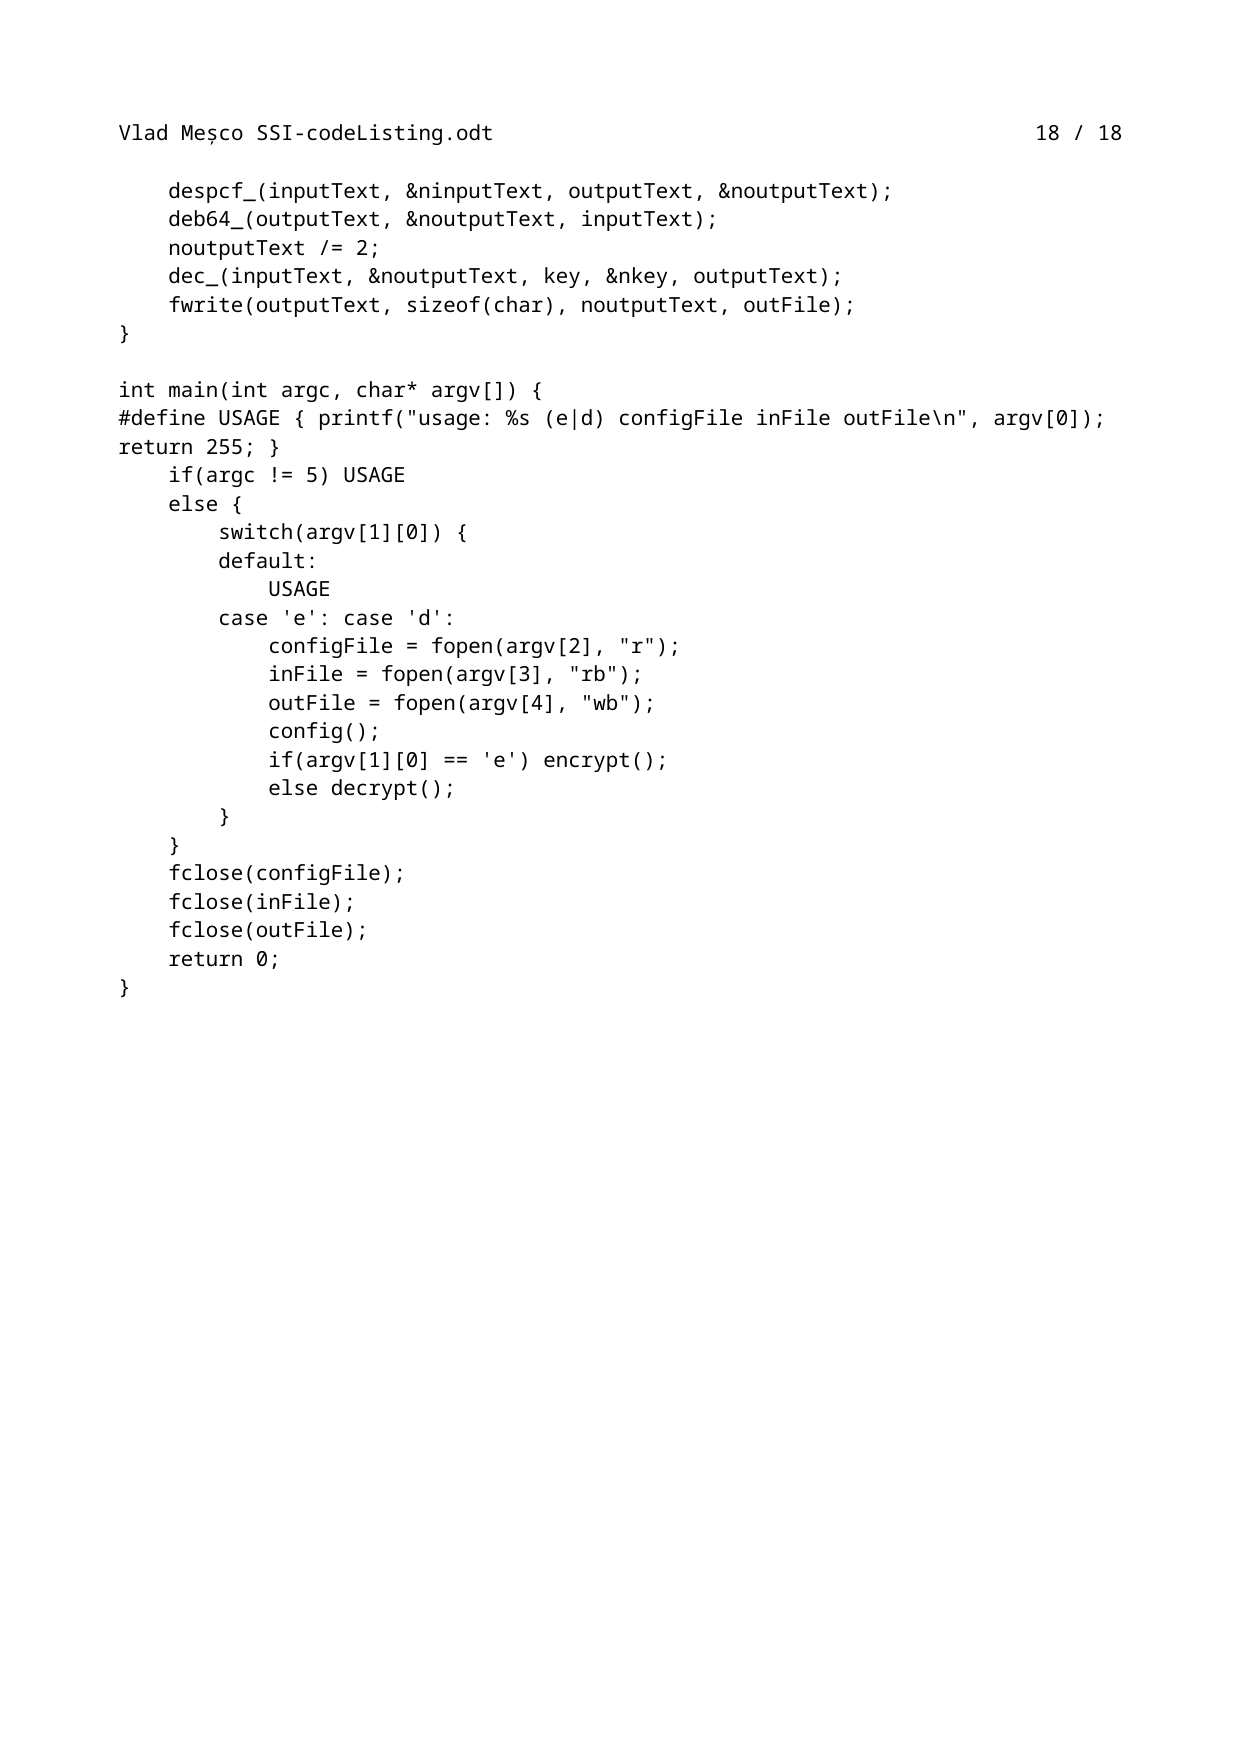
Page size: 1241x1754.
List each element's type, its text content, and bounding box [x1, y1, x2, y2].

text configFile = fopen(argv[2], "r"); [118, 631, 1122, 659]
text config(); [118, 716, 1122, 745]
text } [118, 830, 1122, 858]
text else decrypt(); [118, 773, 1122, 802]
text noutputText /= 2; [118, 233, 1122, 261]
text } [118, 972, 1122, 1001]
text } [118, 802, 1122, 830]
text int main(int argc, char* argv[]) { [118, 375, 1122, 403]
text #define USAGE { printf("usage: %s (e|d) configFile inFile outFile\n", argv[0]); return 255; } [118, 403, 1122, 460]
text case 'e': case 'd': [118, 603, 1122, 631]
text } [118, 318, 1122, 347]
text deb64_(outputText, &noutputText, inputText); [118, 204, 1122, 233]
text dec_(inputText, &noutputText, key, &nkey, outputText); [118, 261, 1122, 290]
text fclose(outFile); [118, 915, 1122, 944]
text default: [118, 546, 1122, 574]
text return 0; [118, 944, 1122, 972]
text fclose(inFile); [118, 887, 1122, 915]
text fclose(configFile); [118, 858, 1122, 887]
text outFile = fopen(argv[4], "wb"); [118, 688, 1122, 716]
text USAGE [118, 574, 1122, 603]
text despcf_(inputText, &ninputText, outputText, &noutputText); [118, 176, 1122, 204]
text if(argv[1][0] == 'e') encrypt(); [118, 745, 1122, 773]
text else { [118, 489, 1122, 517]
text switch(argv[1][0]) { [118, 517, 1122, 546]
text if(argc != 5) USAGE [118, 460, 1122, 489]
text fwrite(outputText, sizeof(char), noutputText, outFile); [118, 290, 1122, 318]
text inFile = fopen(argv[3], "rb"); [118, 659, 1122, 688]
